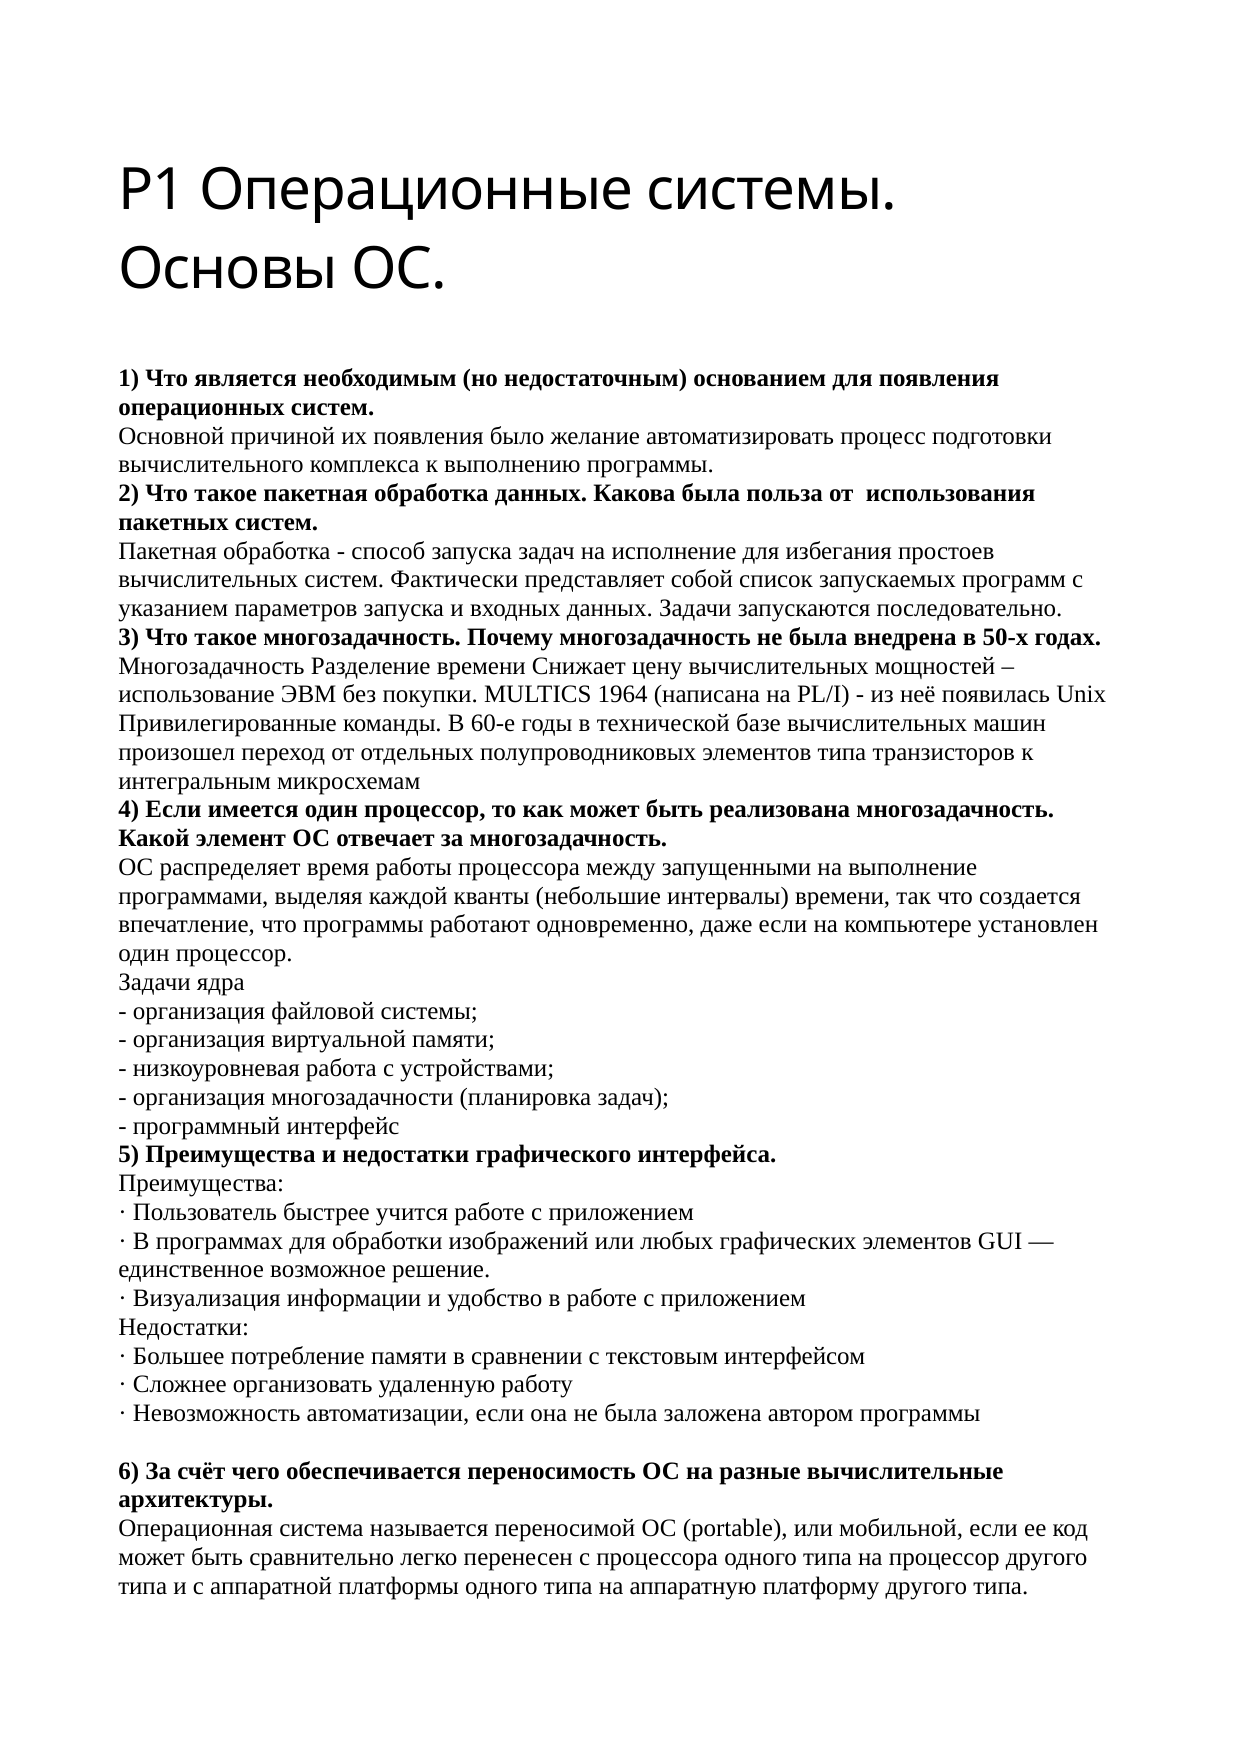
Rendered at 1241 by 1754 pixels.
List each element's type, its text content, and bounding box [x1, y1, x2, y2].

text Многозадачность Разделение времени Cнижает цену вычислительных мощностей – использование ЭВМ без покупки. MULTICS 1964 (написана на PL/I) - из неё появилась Unix Привилегированные команды. В 60-е годы в технической базе вычислительных машин произошел переход от отдельных полупроводниковых элементов типа транзисторов к интегральным микросхемам [118, 651, 1122, 794]
text Пакетная обработка - способ запуска задач на исполнение для избегания простоев вычислительных систем. Фактически представляет собой список запускаемых программ с указанием параметров запуска и входных данных. Задачи запускаются последовательно. [118, 536, 1122, 622]
text 5) Преимущества и недостатки графического интерфейса. [118, 1139, 1122, 1168]
text - организация файловой системы; [118, 996, 1122, 1024]
text - организация виртуальной памяти; [118, 1024, 1122, 1053]
text · В программах для обработки изображений или любых графических элементов GUI — единственное возможное решение. [118, 1226, 1122, 1283]
text 4) Если имеется один процессор, то как может быть реализована многозадачность. Какой элемент ОС отвечает за многозадачность. [118, 794, 1122, 852]
text 2) Что такое пакетная обработка данных. Какова была польза от использования пакетных систем. [118, 478, 1122, 536]
text · Пользователь быстрее учится работе с приложением [118, 1197, 1122, 1226]
text 3) Что такое многозадачность. Почему многозадачность не была внедрена в 50-х годах. [118, 622, 1122, 651]
text Операционная система называется переносимой ОС (portable), или мобильной, если ее код может быть сравнительно легко перенесен с процессора одного типа на процессор другого типа и с аппаратной платформы одного типа на аппаратную платформу другого типа. [118, 1513, 1122, 1599]
text 1) Что является необходимым (но недостаточным) основанием для появления операционных систем. [118, 363, 1122, 421]
text · Большее потребление памяти в сравнении с текстовым интерфейсом [118, 1341, 1122, 1369]
text Р1 Операционные системы. Основы ОС. [118, 147, 1122, 306]
text ОС распределяет время работы процессора между запущенными на выполнение программами, выделяя каждой кванты (небольшие интервалы) времени, так что создается впечатление, что программы работают одновременно, даже если на компьютере установлен один процессор. [118, 852, 1122, 967]
text · Сложнее организовать удаленную работу [118, 1369, 1122, 1398]
text - организация многозадачности (планировка задач); [118, 1082, 1122, 1111]
text - низкоуровневая работа с устройствами; [118, 1053, 1122, 1082]
text Задачи ядра [118, 967, 1122, 996]
text · Невозможность автоматизации, если она не была заложена автором программы [118, 1398, 1122, 1427]
text 6) За счёт чего обеспечивается переносимость ОС на разные вычислительные архитектуры. [118, 1456, 1122, 1513]
text Основной причиной их появления было желание автоматизировать процесс подготовки вычислительного комплекса к выполнению программы. [118, 421, 1122, 478]
text Преимущества: [118, 1168, 1122, 1197]
text - программный интерфейс [118, 1111, 1122, 1139]
text Недостатки: [118, 1312, 1122, 1341]
text · Визуализация информации и удобство в работе с приложением [118, 1283, 1122, 1312]
